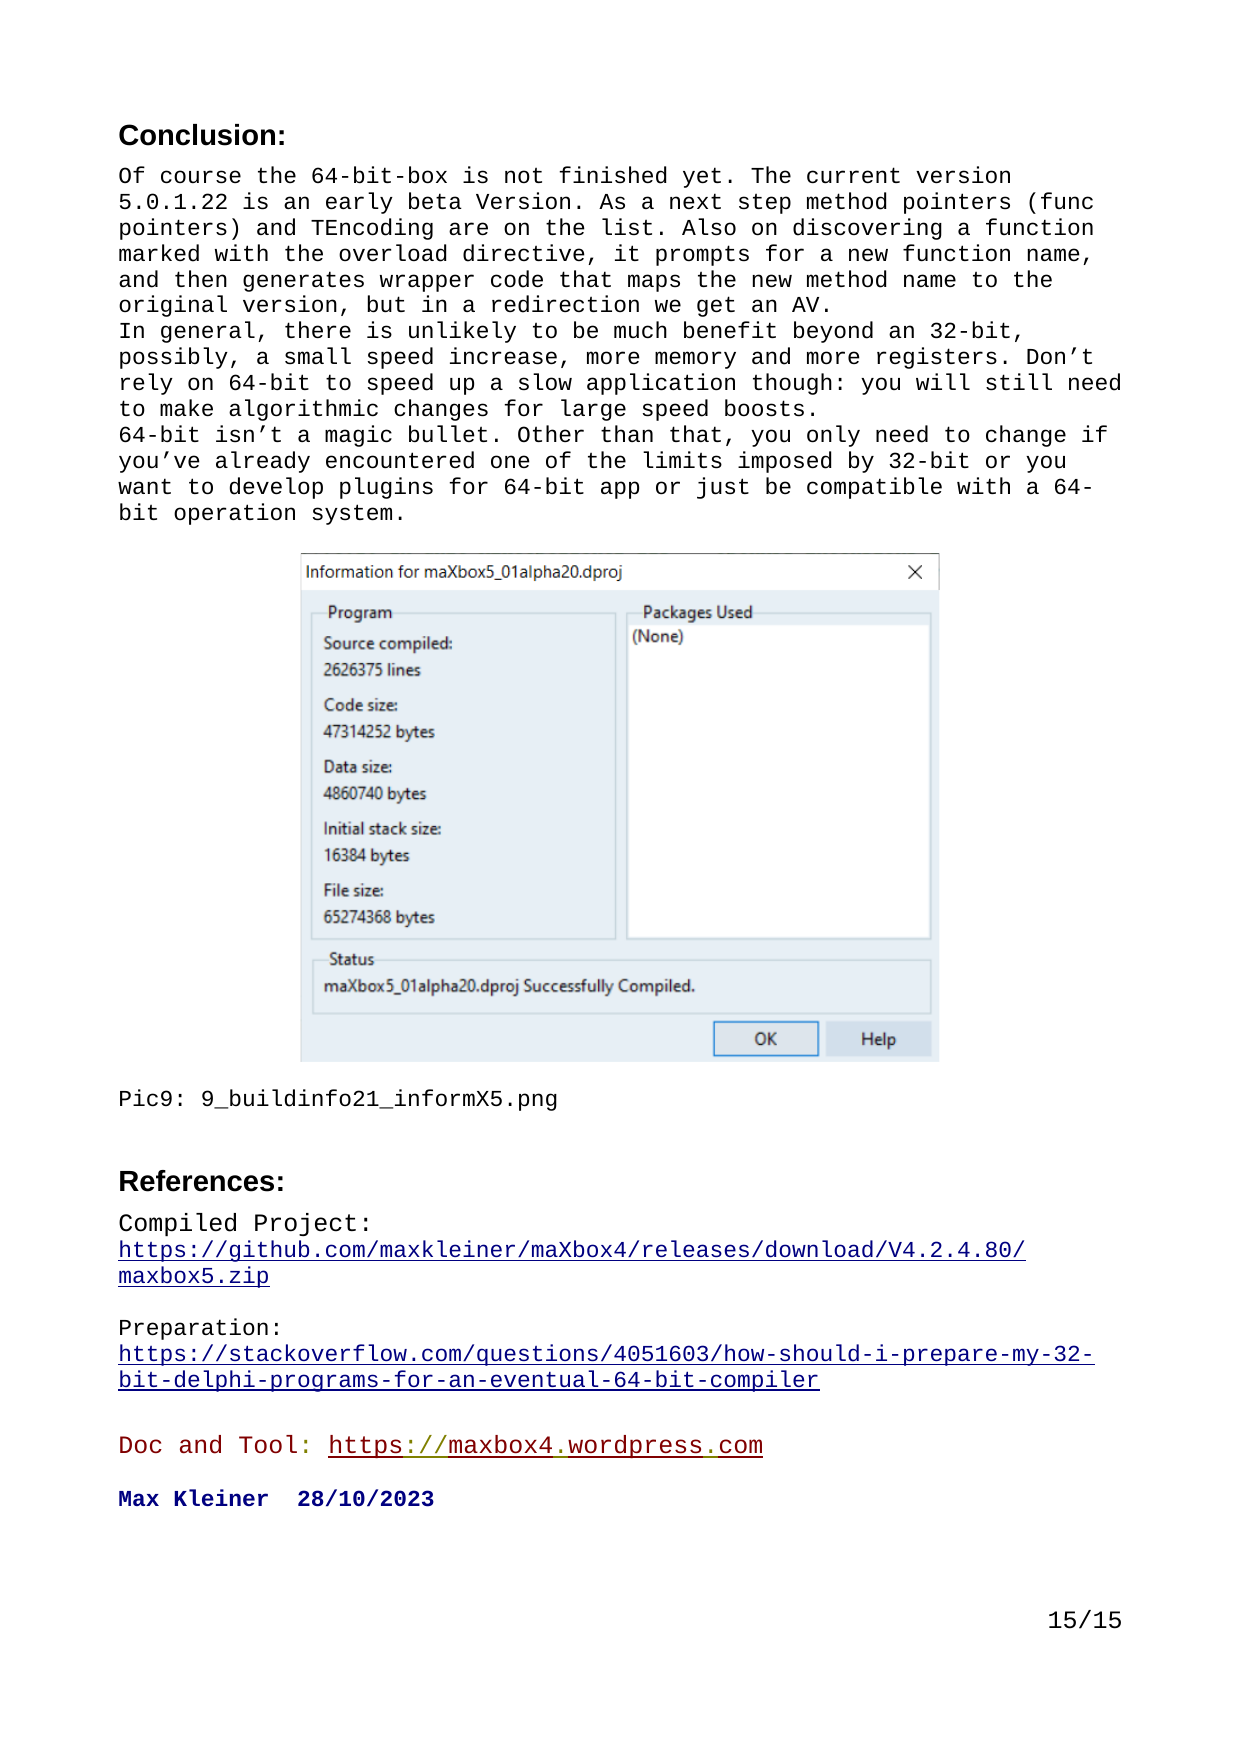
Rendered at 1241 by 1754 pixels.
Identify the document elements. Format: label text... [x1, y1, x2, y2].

subtitle References: [118, 1164, 1122, 1198]
subtitle Conclusion: [118, 118, 1122, 152]
text Doc and Tool: https://maxbox4.wordpress.com [118, 1433, 1122, 1461]
text Pic9: 9_buildinfo21_informX5.png [118, 1087, 1122, 1139]
text 64-bit isn’t a magic bullet. Other than that, you only need to change if you’ve already encountered one of the limits imposed by 32-bit or you want to develop plugins for 64-bit app or just be compatible with a 64-bit operation system. [118, 423, 1122, 527]
text Of course the 64-bit-box is not finished yet. The current version 5.0.1.22 is an early beta Version. As a next step method pointers (func pointers) and TEncoding are on the list. Also on discovering a function marked with the overload directive, it prompts for a new function name, and then generates wrapper code that maps the new method name to the original version, but in a redirection we get an AV. [118, 164, 1122, 320]
picture [300, 553, 940, 1062]
text Max Kleiner 28/10/2023 [118, 1487, 1122, 1513]
text Preparation: https://stackoverflow.com/questions/4051603/how-should-i-prepare-my-32-bit-delphi-programs-for-an-eventual-64-bit-compiler [118, 1317, 1122, 1420]
text Compiled Project: https://github.com/maxkleiner/maXbox4/releases/download/V4.2.4.80/maxbox5.zip [118, 1210, 1122, 1291]
text In general, there is unlikely to be much benefit beyond an 32-bit, possibly, a small speed increase, more memory and more registers. Don’t rely on 64-bit to speed up a slow application though: you will still need to make algorithmic changes for large speed boosts. [118, 320, 1122, 423]
